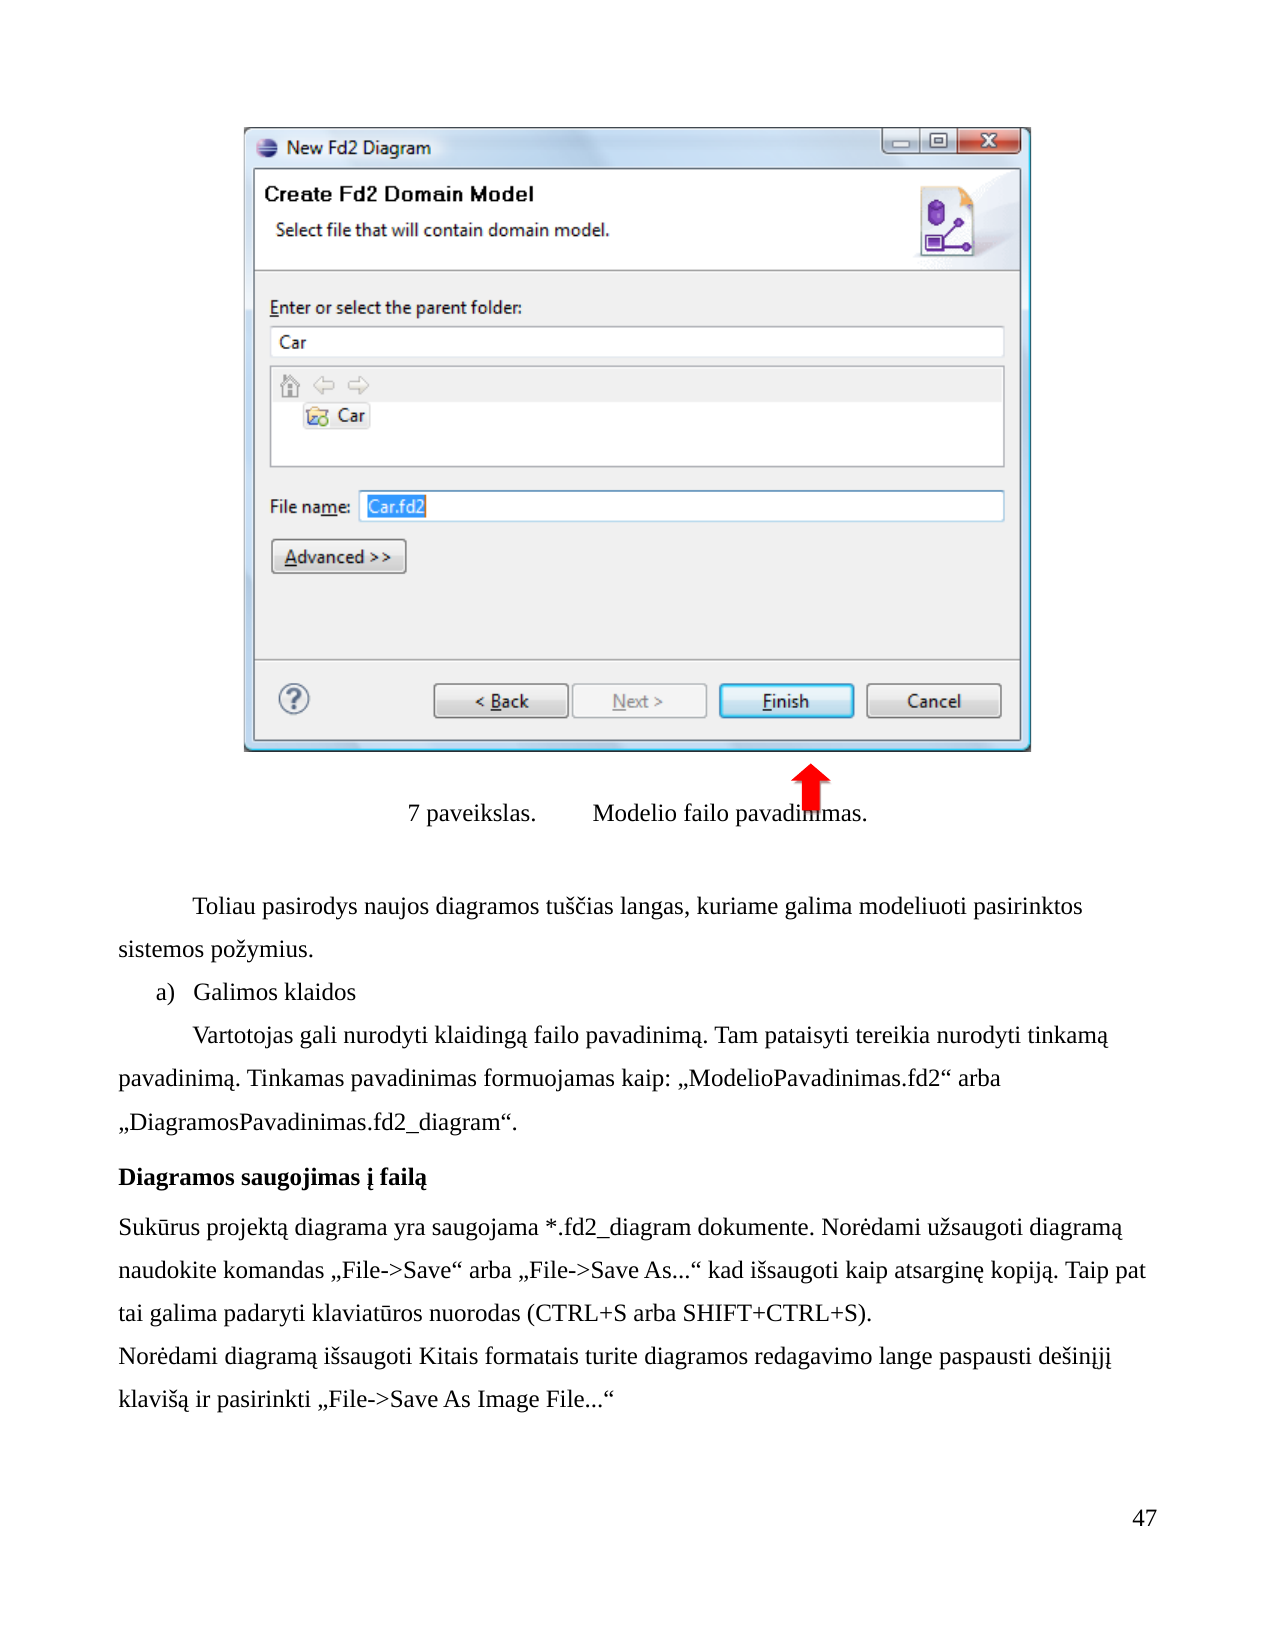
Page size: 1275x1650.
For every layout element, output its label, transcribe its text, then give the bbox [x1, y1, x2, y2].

subtitle Diagramos saugojimas į failą [118, 1162, 1157, 1191]
text Norėdami diagramą išsaugoti Kitais formatais turite diagramos redagavimo lange paspausti dešinįjį klavišą ir pasirinkti „File->Save As Image File...“ [118, 1341, 1157, 1413]
list Galimos klaidos [156, 977, 1157, 1006]
list Modelio failo pavadinimas. [118, 798, 1157, 827]
text Sukūrus projektą diagrama yra saugojama *.fd2_diagram dokumente. Norėdami užsaugoti diagramą naudokite komandas „File->Save“ arba „File->Save As...“ kad išsaugoti kaip atsarginę kopiją. Taip pat tai galima padaryti klaviatūros nuorodas (CTRL+S arba SHIFT+CTRL+S). [118, 1212, 1157, 1327]
text Vartotojas gali nurodyti klaidingą failo pavadinimą. Tam pataisyti tereikia nurodyti tinkamą pavadinimą. Tinkamas pavadinimas formuojamas kaip: „ModelioPavadinimas.fd2“ arba „DiagramosPavadinimas.fd2_diagram“. [118, 1020, 1157, 1135]
text Toliau pasirodys naujos diagramos tuščias langas, kuriame galima modeliuoti pasirinktos sistemos požymius. [118, 891, 1157, 963]
picture [243, 127, 1032, 752]
